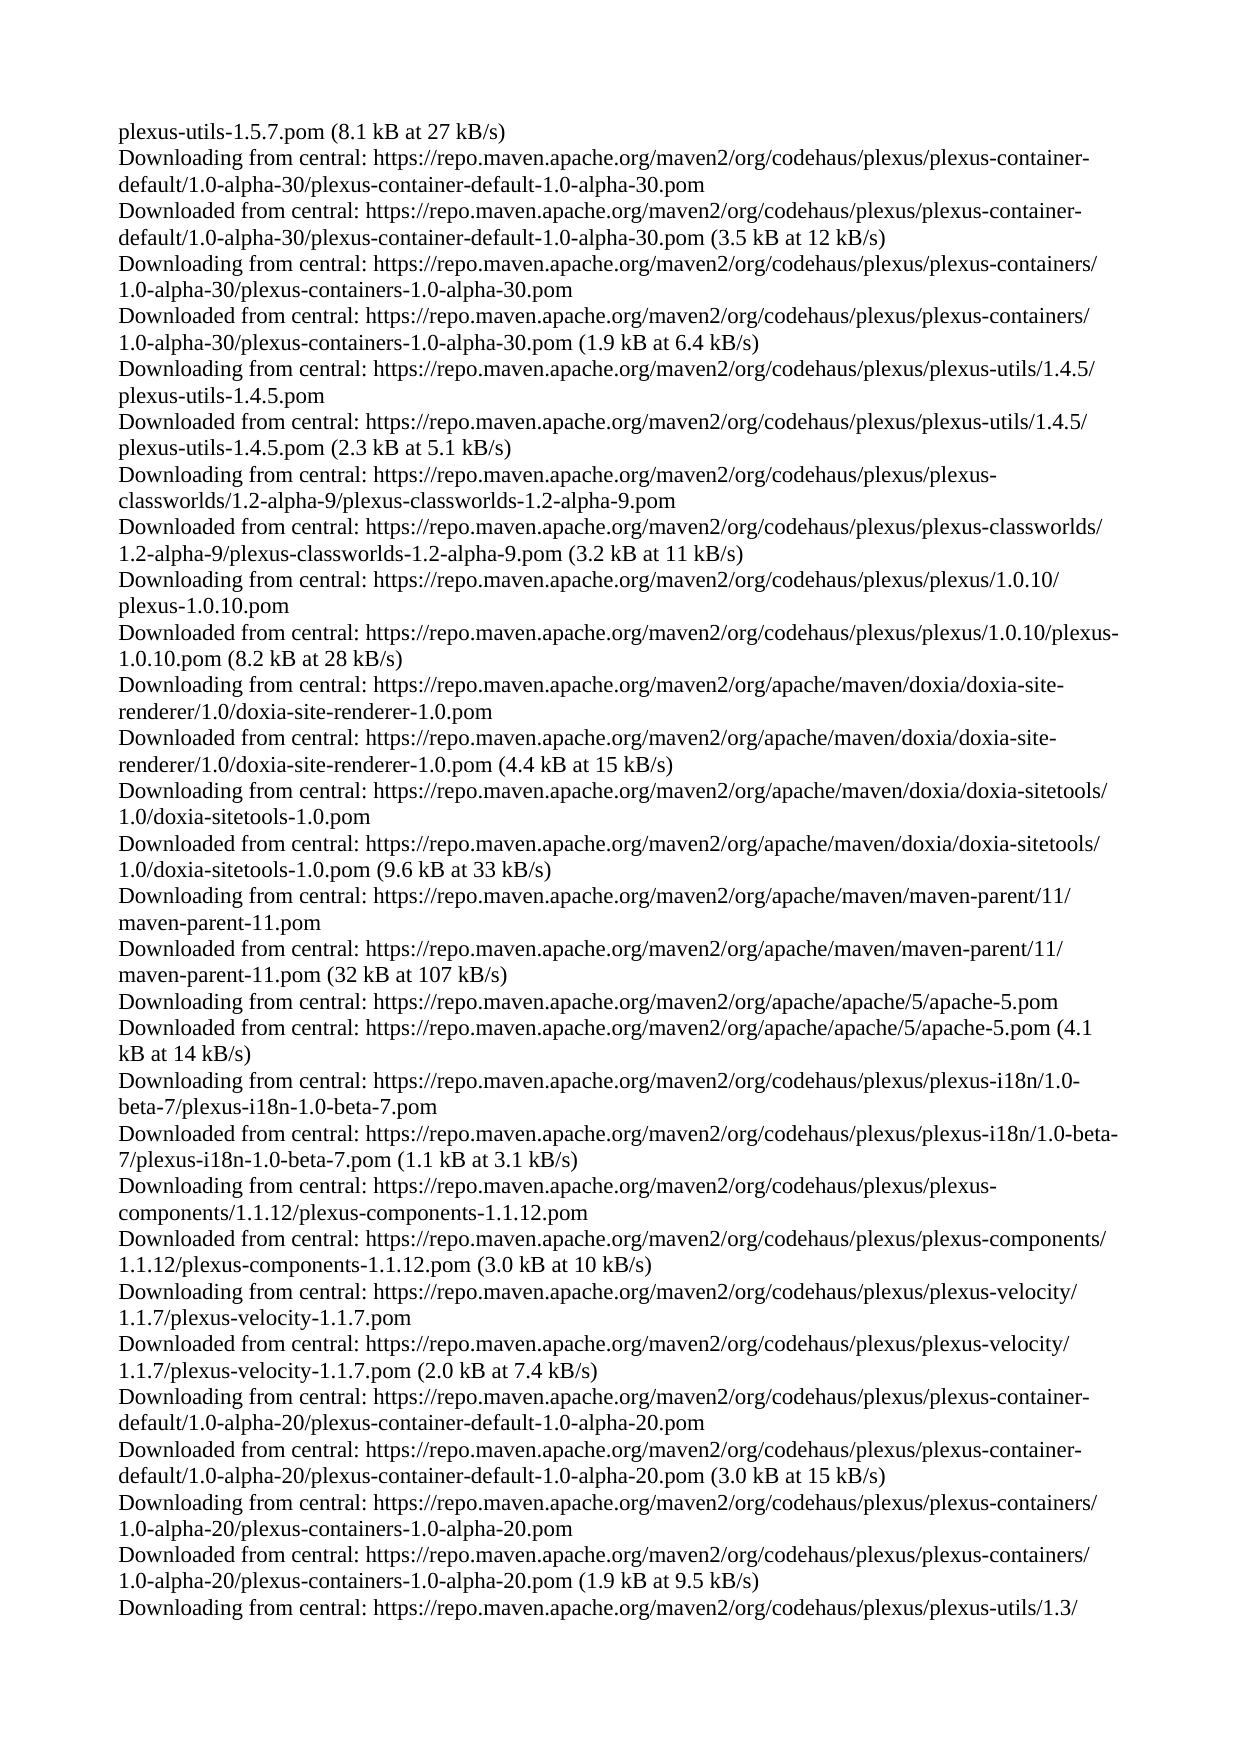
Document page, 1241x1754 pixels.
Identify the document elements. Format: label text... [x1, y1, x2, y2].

text Downloading from central: https://repo.maven.apache.org/maven2/org/codehaus/plexus/plexus-containers/1.0-alpha-30/plexus-containers-1.0-alpha-30.pom [118, 250, 1122, 303]
text Downloading from central: https://repo.maven.apache.org/maven2/org/codehaus/plexus/plexus-i18n/1.0-beta-7/plexus-i18n-1.0-beta-7.pom [118, 1067, 1122, 1119]
text Downloaded from central: https://repo.maven.apache.org/maven2/org/codehaus/plexus/plexus/1.0.10/plexus-1.0.10.pom (8.2 kB at 28 kB/s) [118, 619, 1122, 672]
text Downloaded from central: https://repo.maven.apache.org/maven2/org/codehaus/plexus/plexus-components/1.1.12/plexus-components-1.1.12.pom (3.0 kB at 10 kB/s) [118, 1225, 1122, 1278]
text Downloaded from central: https://repo.maven.apache.org/maven2/org/apache/maven/doxia/doxia-sitetools/1.0/doxia-sitetools-1.0.pom (9.6 kB at 33 kB/s) [118, 830, 1122, 882]
text Downloading from central: https://repo.maven.apache.org/maven2/org/codehaus/plexus/plexus-container-default/1.0-alpha-20/plexus-container-default-1.0-alpha-20.pom [118, 1383, 1122, 1436]
text Downloaded from central: https://repo.maven.apache.org/maven2/org/codehaus/plexus/plexus-container-default/1.0-alpha-20/plexus-container-default-1.0-alpha-20.pom (3.0 kB at 15 kB/s) [118, 1436, 1122, 1488]
text Downloading from central: https://repo.maven.apache.org/maven2/org/codehaus/plexus/plexus-container-default/1.0-alpha-30/plexus-container-default-1.0-alpha-30.pom [118, 144, 1122, 197]
text Downloaded from central: https://repo.maven.apache.org/maven2/org/codehaus/plexus/plexus-containers/1.0-alpha-20/plexus-containers-1.0-alpha-20.pom (1.9 kB at 9.5 kB/s) [118, 1541, 1122, 1594]
text Downloaded from central: https://repo.maven.apache.org/maven2/org/codehaus/plexus/plexus-classworlds/1.2-alpha-9/plexus-classworlds-1.2-alpha-9.pom (3.2 kB at 11 kB/s) [118, 513, 1122, 566]
text Downloading from central: https://repo.maven.apache.org/maven2/org/codehaus/plexus/plexus/1.0.10/plexus-1.0.10.pom [118, 566, 1122, 619]
text Downloaded from central: https://repo.maven.apache.org/maven2/org/codehaus/plexus/plexus-velocity/1.1.7/plexus-velocity-1.1.7.pom (2.0 kB at 7.4 kB/s) [118, 1330, 1122, 1383]
text Downloading from central: https://repo.maven.apache.org/maven2/org/codehaus/plexus/plexus-velocity/1.1.7/plexus-velocity-1.1.7.pom [118, 1278, 1122, 1330]
text Downloaded from central: https://repo.maven.apache.org/maven2/org/codehaus/plexus/plexus-containers/1.0-alpha-30/plexus-containers-1.0-alpha-30.pom (1.9 kB at 6.4 kB/s) [118, 303, 1122, 355]
text Downloading from central: https://repo.maven.apache.org/maven2/org/apache/maven/doxia/doxia-site-renderer/1.0/doxia-site-renderer-1.0.pom [118, 672, 1122, 724]
text Downloaded from central: https://repo.maven.apache.org/maven2/org/apache/maven/doxia/doxia-site-renderer/1.0/doxia-site-renderer-1.0.pom (4.4 kB at 15 kB/s) [118, 724, 1122, 777]
text Downloaded from central: https://repo.maven.apache.org/maven2/org/codehaus/plexus/plexus-i18n/1.0-beta-7/plexus-i18n-1.0-beta-7.pom (1.1 kB at 3.1 kB/s) [118, 1119, 1122, 1172]
text Downloaded from central: https://repo.maven.apache.org/maven2/org/codehaus/plexus/plexus-container-default/1.0-alpha-30/plexus-container-default-1.0-alpha-30.pom (3.5 kB at 12 kB/s) [118, 197, 1122, 250]
text Downloading from central: https://repo.maven.apache.org/maven2/org/codehaus/plexus/plexus-components/1.1.12/plexus-components-1.1.12.pom [118, 1172, 1122, 1225]
text Downloading from central: https://repo.maven.apache.org/maven2/org/apache/maven/doxia/doxia-sitetools/1.0/doxia-sitetools-1.0.pom [118, 777, 1122, 830]
text Downloading from central: https://repo.maven.apache.org/maven2/org/codehaus/plexus/plexus-utils/1.4.5/plexus-utils-1.4.5.pom [118, 355, 1122, 408]
text plexus-utils-1.5.7.pom (8.1 kB at 27 kB/s) [118, 118, 1122, 144]
text Downloading from central: https://repo.maven.apache.org/maven2/org/apache/apache/5/apache-5.pom [118, 988, 1122, 1014]
text Downloading from central: https://repo.maven.apache.org/maven2/org/apache/maven/maven-parent/11/maven-parent-11.pom [118, 882, 1122, 935]
text Downloaded from central: https://repo.maven.apache.org/maven2/org/codehaus/plexus/plexus-utils/1.4.5/plexus-utils-1.4.5.pom (2.3 kB at 5.1 kB/s) [118, 408, 1122, 461]
text Downloaded from central: https://repo.maven.apache.org/maven2/org/apache/maven/maven-parent/11/maven-parent-11.pom (32 kB at 107 kB/s) [118, 935, 1122, 988]
text Downloaded from central: https://repo.maven.apache.org/maven2/org/apache/apache/5/apache-5.pom (4.1 kB at 14 kB/s) [118, 1014, 1122, 1067]
text Downloading from central: https://repo.maven.apache.org/maven2/org/codehaus/plexus/plexus-utils/1.3/ [118, 1594, 1122, 1620]
text Downloading from central: https://repo.maven.apache.org/maven2/org/codehaus/plexus/plexus-containers/1.0-alpha-20/plexus-containers-1.0-alpha-20.pom [118, 1488, 1122, 1541]
text Downloading from central: https://repo.maven.apache.org/maven2/org/codehaus/plexus/plexus-classworlds/1.2-alpha-9/plexus-classworlds-1.2-alpha-9.pom [118, 461, 1122, 513]
